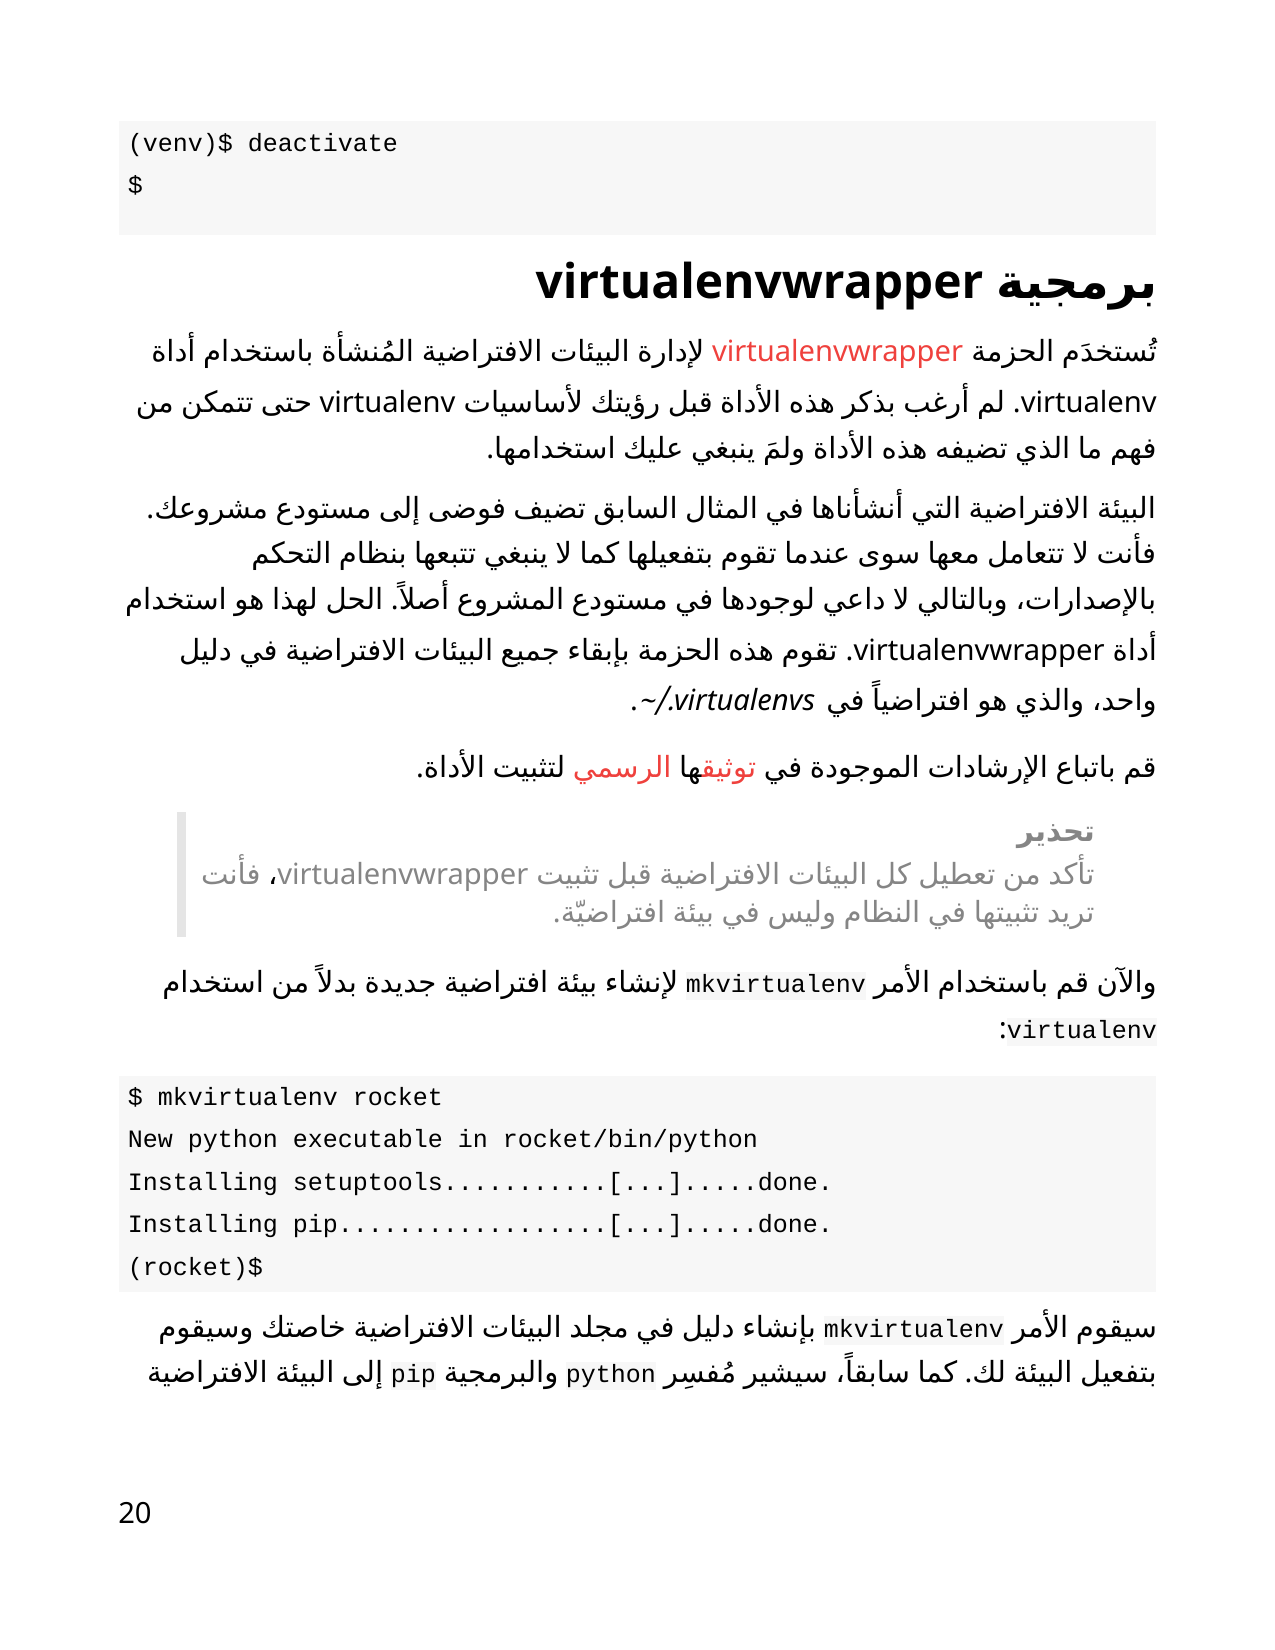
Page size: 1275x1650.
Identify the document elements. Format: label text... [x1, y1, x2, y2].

text New python executable in rocket/bin/python [128, 1127, 1147, 1155]
text تُستخدَم الحزمة virtualenvwrapper لإدارة البيئات الافتراضية المُنشأة باستخدام أداة virtualenv. لم أرغب بذكر هذه الأداة قبل رؤيتك لأساسيات virtualenv حتى تتمكن من فهم ما الذي تضيفه هذه الأداة ولمَ ينبغي عليك استخدامها. [118, 330, 1157, 470]
text تحذير تأكد من تعطيل كل البيئات الافتراضية قبل تثبيت virtualenvwrapper، فأنت تريد تثبيتها في النظام وليس في بيئة افتراضيّة. [186, 812, 1098, 937]
text والآن قم باستخدام الأمر mkvirtualenv لإنشاء بيئة افتراضية جديدة بدلاً من استخدام virtualenv: [118, 967, 1157, 1050]
subtitle برمجية virtualenvwrapper [118, 118, 1157, 318]
text Installing pip..................[...].....done. [128, 1212, 1147, 1240]
text Installing setuptools...........[...].....done. [128, 1169, 1147, 1198]
text البيئة الافتراضية التي أنشأناها في المثال السابق تضيف فوضى إلى مستودع مشروعك. فأنت لا تتعامل معها سوى عندما تقوم بتفعيلها كما لا ينبغي تتبعها بنظام التحكم بالإصدارات، وبالتالي لا داعي لوجودها في مستودع المشروع أصلاً. الحل لهذا هو استخدام أداة virtualenvwrapper. تقوم هذه الحزمة بإبقاء جميع البيئات الافتراضية في دليل واحد، والذي هو افتراضياً في virtualenvs./~. [118, 492, 1157, 723]
text $ mkvirtualenv rocket [128, 1084, 1147, 1113]
text قم باتباع الإرشادات الموجودة في توثيقها الرسمي لتثبيت الأداة. [118, 746, 1157, 789]
text (rocket)$ [128, 1254, 1147, 1283]
text سيقوم الأمر mkvirtualenv بإنشاء دليل في مجلد البيئات الافتراضية خاصتك وسيقوم بتفعيل البيئة لك. كما سابقاً، سيشير مُفسِر python والبرمجية pip إلى البيئة الافتراضية بدلاً من النظام. لتفعيل بيئة افتراضية معينة استخدم الأمر [اسم البيئة] workon. مايزال الأمر deactivate يُستخدم لتعطيل البيئة. [118, 1072, 1157, 1395]
text $ [128, 173, 1147, 201]
text (venv)$ deactivate [128, 130, 1147, 158]
